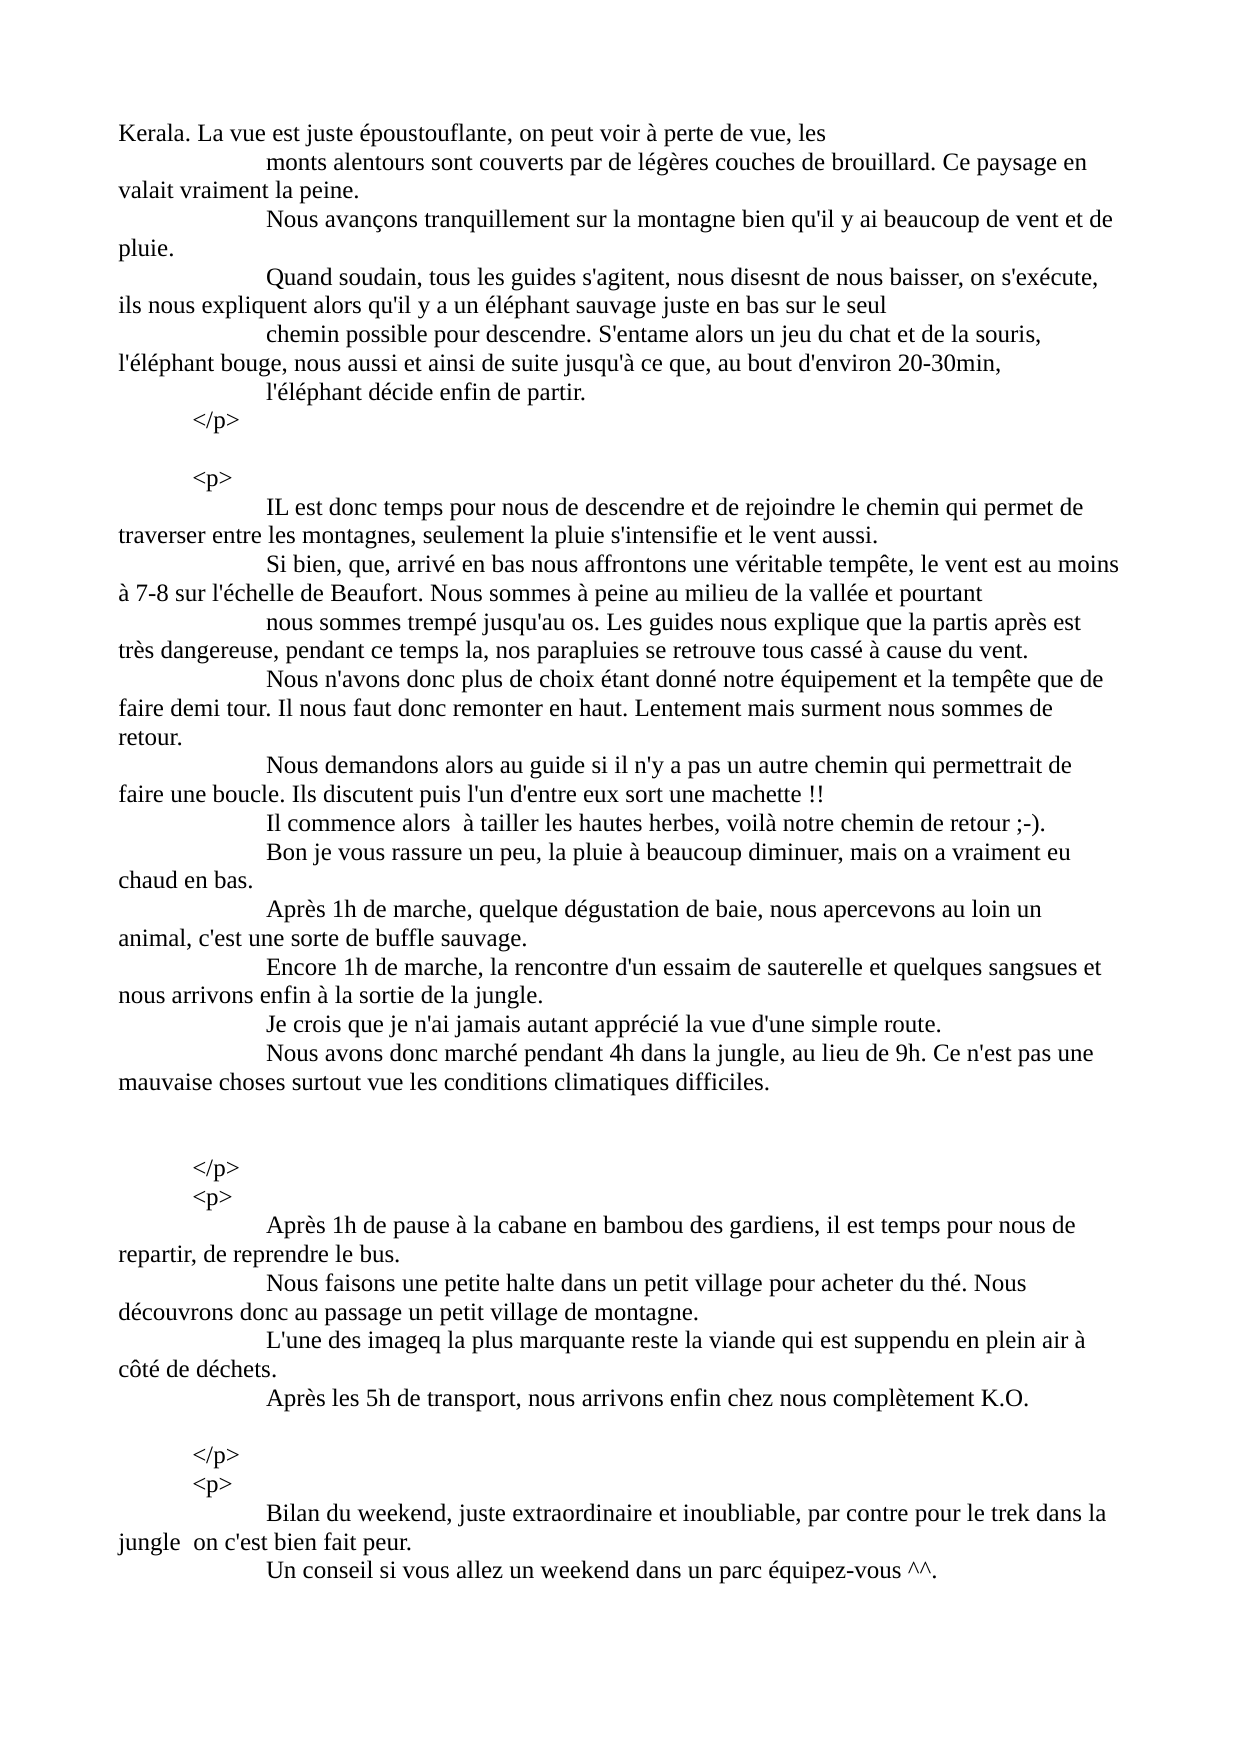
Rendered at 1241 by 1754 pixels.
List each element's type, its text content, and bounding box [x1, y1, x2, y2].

text nous sommes trempé jusqu'au os. Les guides nous explique que la partis après est très dangereuse, pendant ce temps la, nos parapluies se retrouve tous cassé à cause du vent. [118, 607, 1122, 664]
text monts alentours sont couverts par de légères couches de brouillard. Ce paysage en valait vraiment la peine. [118, 147, 1122, 204]
text <p> [118, 463, 1122, 492]
text Nous avançons tranquillement sur la montagne bien qu'il y ai beaucoup de vent et de pluie. [118, 204, 1122, 262]
text L'une des imageq la plus marquante reste la viande qui est suppendu en plein air à côté de déchets. [118, 1326, 1122, 1383]
text Je crois que je n'ai jamais autant apprécié la vue d'une simple route. [118, 1009, 1122, 1038]
text Nous n'avons donc plus de choix étant donné notre équipement et la tempête que de faire demi tour. Il nous faut donc remonter en haut. Lentement mais surment nous sommes de retour. [118, 664, 1122, 751]
text Encore 1h de marche, la rencontre d'un essaim de sauterelle et quelques sangsues et nous arrivons enfin à la sortie de la jungle. [118, 952, 1122, 1009]
text l'éléphant décide enfin de partir. [118, 377, 1122, 406]
text chemin possible pour descendre. S'entame alors un jeu du chat et de la souris, l'éléphant bouge, nous aussi et ainsi de suite jusqu'à ce que, au bout d'environ 20-30min, [118, 319, 1122, 377]
text Si bien, que, arrivé en bas nous affrontons une véritable tempête, le vent est au moins à 7-8 sur l'échelle de Beaufort. Nous sommes à peine au milieu de la vallée et pourtant [118, 549, 1122, 607]
text Un conseil si vous allez un weekend dans un parc équipez-vous ^^. [118, 1556, 1122, 1584]
text Nous faisons une petite halte dans un petit village pour acheter du thé. Nous découvrons donc au passage un petit village de montagne. [118, 1268, 1122, 1326]
text Après les 5h de transport, nous arrivons enfin chez nous complètement K.O. [118, 1383, 1122, 1412]
text <p> [118, 1469, 1122, 1498]
text Nous avons donc marché pendant 4h dans la jungle, au lieu de 9h. Ce n'est pas une mauvaise choses surtout vue les conditions climatiques difficiles. [118, 1038, 1122, 1096]
text Bilan du weekend, juste extraordinaire et inoubliable, par contre pour le trek dans la jungle on c'est bien fait peur. [118, 1498, 1122, 1556]
text <p> [118, 1182, 1122, 1211]
text Après 1h de marche, quelque dégustation de baie, nous apercevons au loin un animal, c'est une sorte de buffle sauvage. [118, 894, 1122, 952]
text Kerala. La vue est juste époustouflante, on peut voir à perte de vue, les [118, 118, 1122, 147]
text </p> [118, 406, 1122, 434]
text Il commence alors à tailler les hautes herbes, voilà notre chemin de retour ;-). [118, 808, 1122, 837]
text </p> [118, 1441, 1122, 1469]
text Nous demandons alors au guide si il n'y a pas un autre chemin qui permettrait de faire une boucle. Ils discutent puis l'un d'entre eux sort une machette !! [118, 751, 1122, 808]
text Après 1h de pause à la cabane en bambou des gardiens, il est temps pour nous de repartir, de reprendre le bus. [118, 1211, 1122, 1268]
text </p> [118, 1153, 1122, 1182]
text Bon je vous rassure un peu, la pluie à beaucoup diminuer, mais on a vraiment eu chaud en bas. [118, 837, 1122, 894]
text Quand soudain, tous les guides s'agitent, nous disesnt de nous baisser, on s'exécute, ils nous expliquent alors qu'il y a un éléphant sauvage juste en bas sur le seul [118, 262, 1122, 319]
text IL est donc temps pour nous de descendre et de rejoindre le chemin qui permet de traverser entre les montagnes, seulement la pluie s'intensifie et le vent aussi. [118, 492, 1122, 549]
